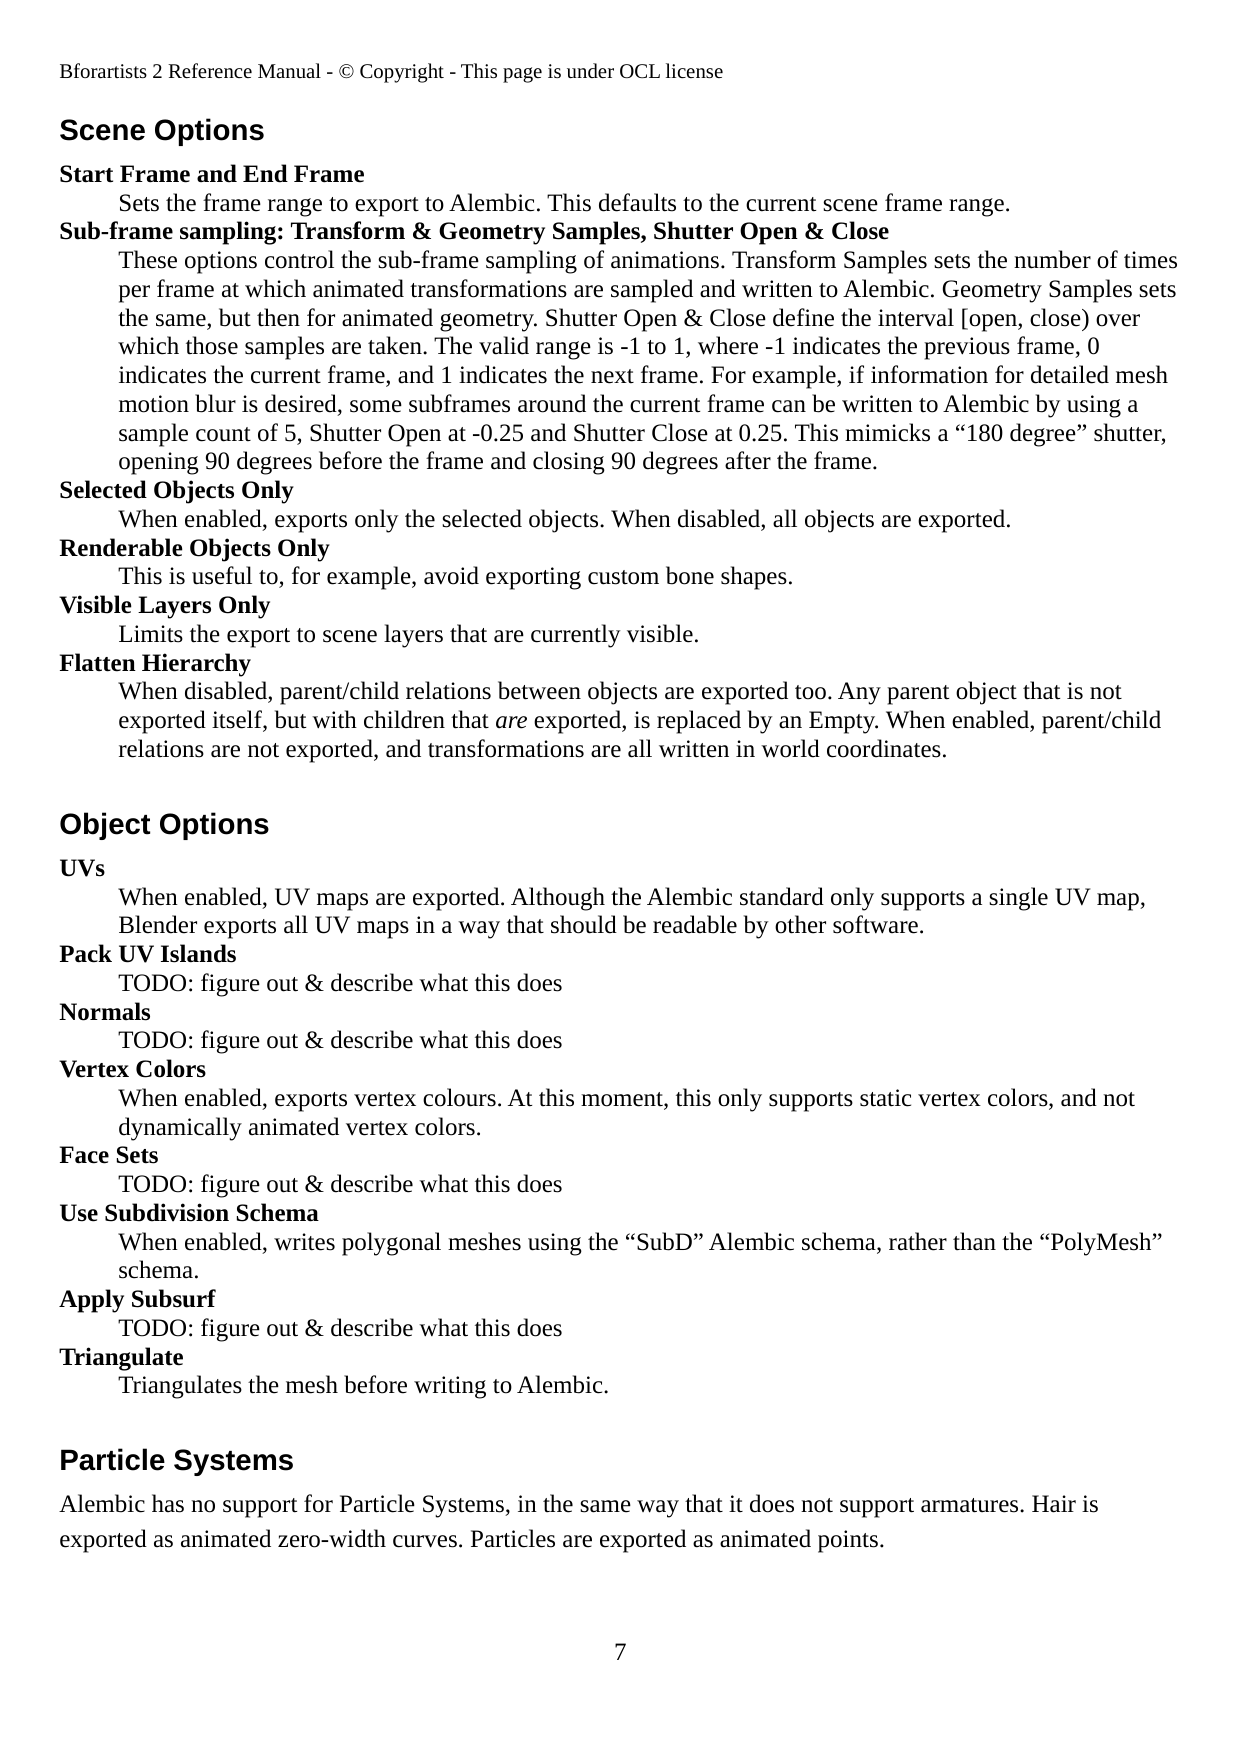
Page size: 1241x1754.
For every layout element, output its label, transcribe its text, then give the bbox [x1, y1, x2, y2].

subtitle Face Sets [59, 1140, 1181, 1169]
subtitle Sub-frame sampling: Transform & Geometry Samples, Shutter Open & Close [59, 216, 1181, 245]
list TODO: figure out & describe what this does [118, 968, 1181, 997]
text Alembic has no support for Particle Systems, in the same way that it does not support armatures. Hair is exported as animated zero-width curves. Particles are exported as animated points. [59, 1489, 1181, 1553]
list These options control the sub-frame sampling of animations. Transform Samples sets the number of times per frame at which animated transformations are sampled and written to Alembic. Geometry Samples sets the same, but then for animated geometry. Shutter Open & Close define the interval [open, close) over which those samples are taken. The valid range is -1 to 1, where -1 indicates the previous frame, 0 indicates the current frame, and 1 indicates the next frame. For example, if information for detailed mesh motion blur is desired, some subframes around the current frame can be written to Alembic by using a sample count of 5, Shutter Open at -0.25 and Shutter Close at 0.25. This mimicks a “180 degree” shutter, opening 90 degrees before the frame and closing 90 degrees after the frame. [118, 245, 1181, 475]
list This is useful to, for example, avoid exporting custom bone shapes. [118, 561, 1181, 590]
list TODO: figure out & describe what this does [118, 1025, 1181, 1054]
subtitle Visible Layers Only [59, 590, 1181, 619]
subtitle Start Frame and End Frame [59, 159, 1181, 188]
subtitle Apply Subsurf [59, 1284, 1181, 1313]
list Limits the export to scene layers that are currently visible. [118, 619, 1181, 648]
subtitle Flatten Hierarchy [59, 648, 1181, 676]
subtitle Normals [59, 997, 1181, 1025]
list Sets the frame range to export to Alembic. This defaults to the current scene frame range. [118, 188, 1181, 216]
list TODO: figure out & describe what this does [118, 1169, 1181, 1198]
subtitle Scene Options [59, 113, 1181, 146]
subtitle Pack UV Islands [59, 939, 1181, 968]
subtitle UVs [59, 853, 1181, 882]
subtitle Use Subdivision Schema [59, 1198, 1181, 1227]
list When enabled, exports vertex colours. At this moment, this only supports static vertex colors, and not dynamically animated vertex colors. [118, 1083, 1181, 1140]
subtitle Particle Systems [59, 1443, 1181, 1477]
list Triangulates the mesh before writing to Alembic. [118, 1370, 1181, 1399]
subtitle Vertex Colors [59, 1054, 1181, 1083]
list When enabled, UV maps are exported. Although the Alembic standard only supports a single UV map, Blender exports all UV maps in a way that should be readable by other software. [118, 882, 1181, 939]
list When enabled, exports only the selected objects. When disabled, all objects are exported. [118, 504, 1181, 533]
subtitle Triangulate [59, 1342, 1181, 1370]
subtitle Object Options [59, 807, 1181, 840]
subtitle Selected Objects Only [59, 475, 1181, 504]
list When enabled, writes polygonal meshes using the “SubD” Alembic schema, rather than the “PolyMesh” schema. [118, 1227, 1181, 1284]
subtitle Renderable Objects Only [59, 533, 1181, 561]
list When disabled, parent/child relations between objects are exported too. Any parent object that is not exported itself, but with children that are exported, is replaced by an Empty. When enabled, parent/child relations are not exported, and transformations are all written in world coordinates. [118, 676, 1181, 763]
list TODO: figure out & describe what this does [118, 1313, 1181, 1342]
